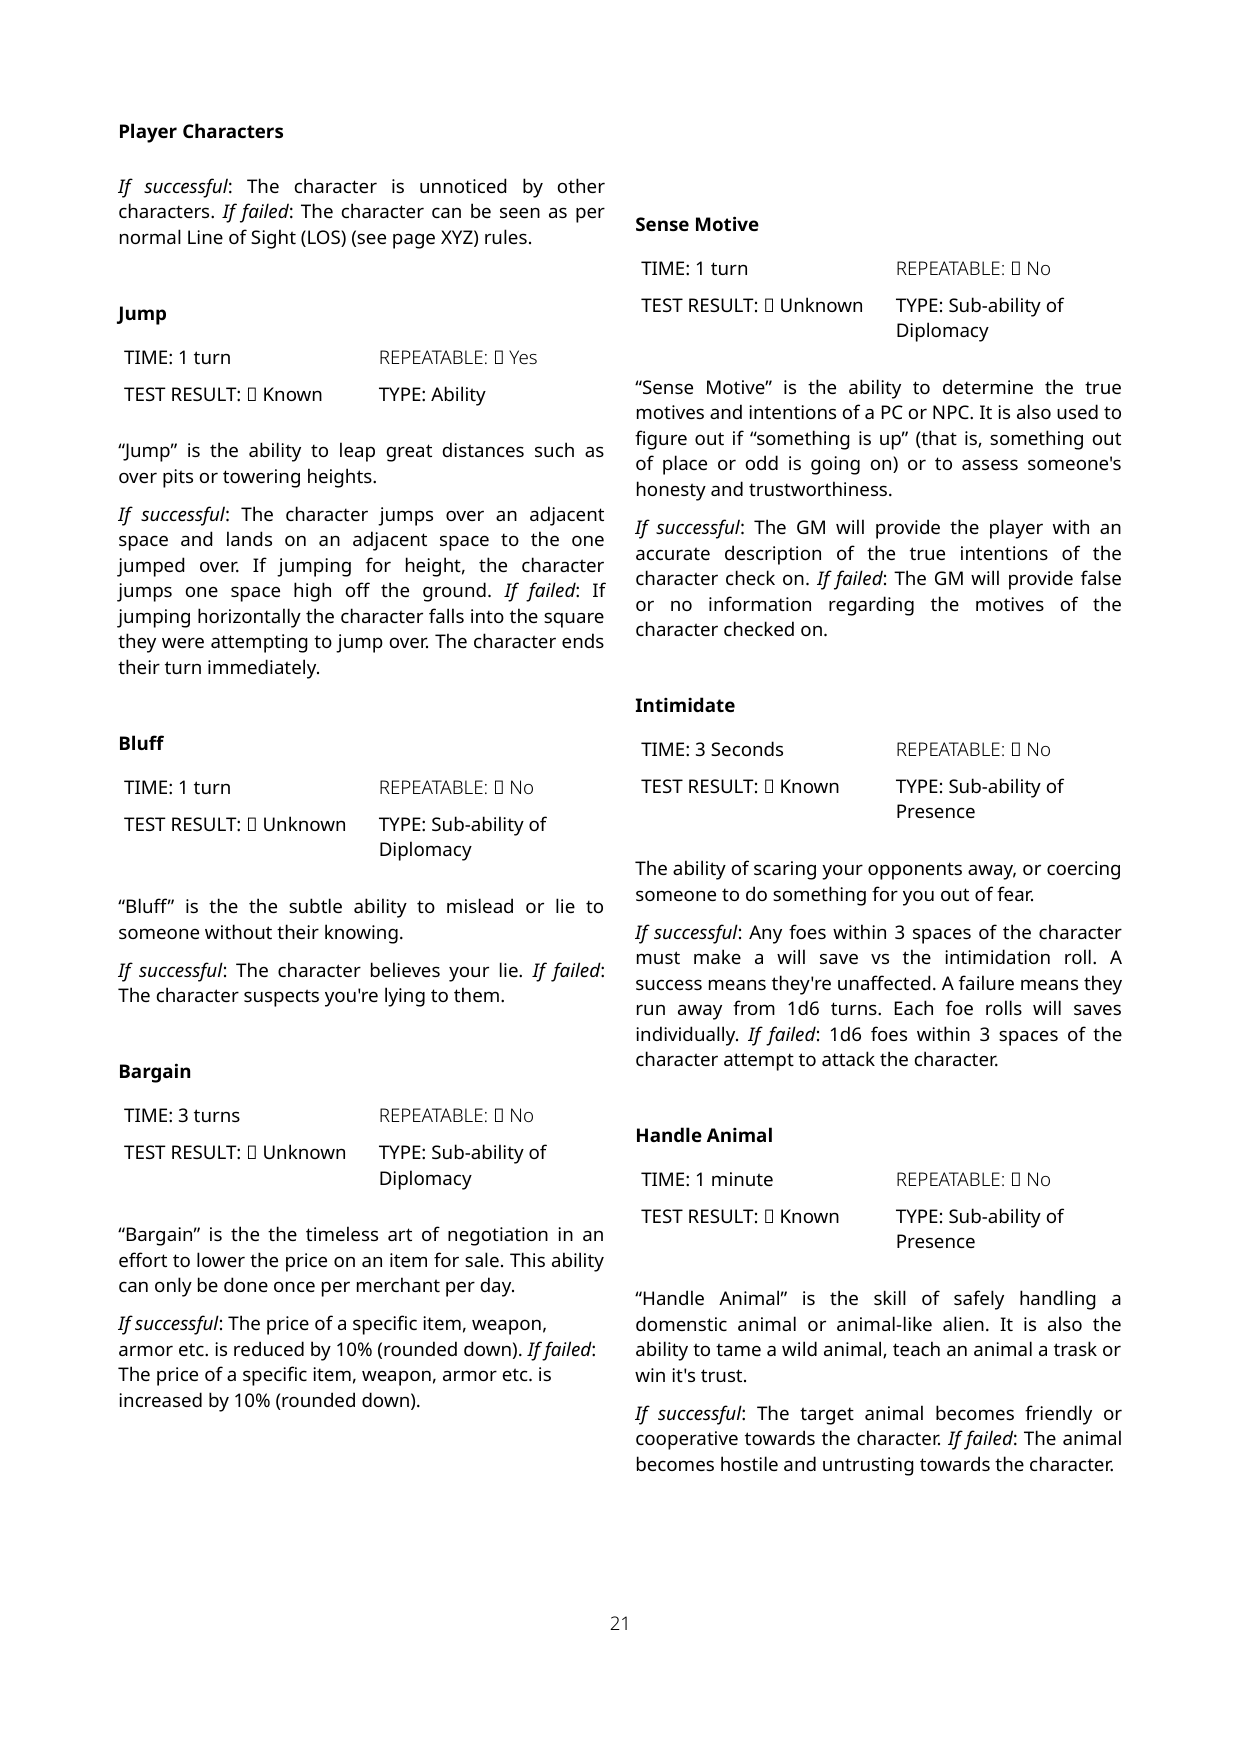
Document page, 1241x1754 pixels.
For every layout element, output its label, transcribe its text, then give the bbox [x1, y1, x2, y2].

text Intimidate [635, 692, 1122, 718]
table_cell TYPE: Sub-ability of Presence [890, 1198, 1123, 1260]
text Bluff [118, 730, 605, 756]
text Handle Animal [635, 1123, 1122, 1148]
table_cell TEST RESULT:  Known [635, 768, 890, 830]
text “Jump” is the ability to leap great distances such as over pits or towering heights. [118, 412, 605, 489]
table_header REPEATABLE:  No [373, 769, 606, 805]
table_cell TYPE: Sub-ability of Presence [890, 768, 1123, 830]
text If successful: The price of a specific item, weapon, armor etc. is reduced by 10% (rounded down). If failed: The price of a specific item, weapon, armor etc. is increased by 10% (rounded down). [118, 1311, 605, 1413]
text If successful: The target animal becomes friendly or cooperative towards the character. If failed: The animal becomes hostile and untrusting towards the character. [635, 1400, 1122, 1477]
table_header TIME: 3 Seconds [635, 730, 890, 767]
text The ability of scaring your opponents away, or coercing someone to do something for you out of fear. [635, 830, 1122, 906]
text “Bargain” is the the timeless art of negotiation in an effort to lower the price on an item for sale. This ability can only be done once per merchant per day. [118, 1196, 605, 1298]
text Bargain [118, 1058, 605, 1084]
table_header REPEATABLE:  No [890, 249, 1123, 286]
text If successful: Any foes within 3 spaces of the character must make a will save vs the intimidation roll. A success means they're unaffected. A failure means they run away from 1d6 turns. Each foe rolls will saves individually. If failed: 1d6 foes within 3 spaces of the character attempt to attack the character. [635, 919, 1122, 1072]
table_header REPEATABLE:  No [373, 1097, 606, 1133]
text If successful: The character believes your lie. If failed: The character suspects you're lying to them. [118, 957, 605, 1008]
table_header REPEATABLE:  Yes [373, 338, 606, 375]
table_cell TYPE: Ability [373, 375, 606, 412]
table_header REPEATABLE:  No [890, 730, 1123, 767]
table_header REPEATABLE:  No [890, 1161, 1123, 1198]
table_cell TYPE: Sub-ability of Diplomacy [890, 286, 1123, 349]
text If successful: The character jumps over an adjacent space and lands on an adjacent space to the one jumped over. If jumping for height, the character jumps one space high off the ground. If failed: If jumping horizontally the character falls into the square they were attempting to jump over. The character ends their turn immediately. [118, 501, 605, 680]
text Jump [118, 300, 605, 326]
table_header TIME: 1 turn [635, 249, 890, 286]
table_header TIME: 1 turn [118, 338, 373, 375]
text If successful: The character is unnoticed by other characters. If failed: The character can be seen as per normal Line of Sight (LOS) (see page XYZ) rules. [118, 173, 605, 250]
text “Handle Animal” is the skill of safely handling a domenstic animal or animal-like alien. It is also the ability to tame a wild animal, teach an animal a trask or win it's trust. [635, 1260, 1122, 1388]
table_cell TYPE: Sub-ability of Diplomacy [373, 805, 606, 868]
table_cell TEST RESULT:  Known [118, 375, 373, 412]
table_cell TYPE: Sub-ability of Diplomacy [373, 1134, 606, 1196]
table_cell TEST RESULT:  Unknown [635, 286, 890, 349]
text “Sense Motive” is the ability to determine the true motives and intentions of a PC or NPC. It is also used to figure out if “something is up” (that is, something out of place or odd is going on) or to assess someone's honesty and trustworthiness. [635, 349, 1122, 502]
table_cell TEST RESULT:  Unknown [118, 1134, 373, 1196]
text Sense Motive [635, 211, 1122, 237]
table_header TIME: 1 minute [635, 1161, 890, 1198]
table_cell TEST RESULT:  Unknown [118, 805, 373, 868]
table_header TIME: 3 turns [118, 1097, 373, 1133]
text If successful: The GM will provide the player with an accurate description of the true intentions of the character check on. If failed: The GM will provide false or no information regarding the motives of the character checked on. [635, 514, 1122, 642]
table_header TIME: 1 turn [118, 769, 373, 805]
text “Bluff” is the the subtle ability to mislead or lie to someone without their knowing. [118, 868, 605, 944]
table_cell TEST RESULT:  Known [635, 1198, 890, 1260]
